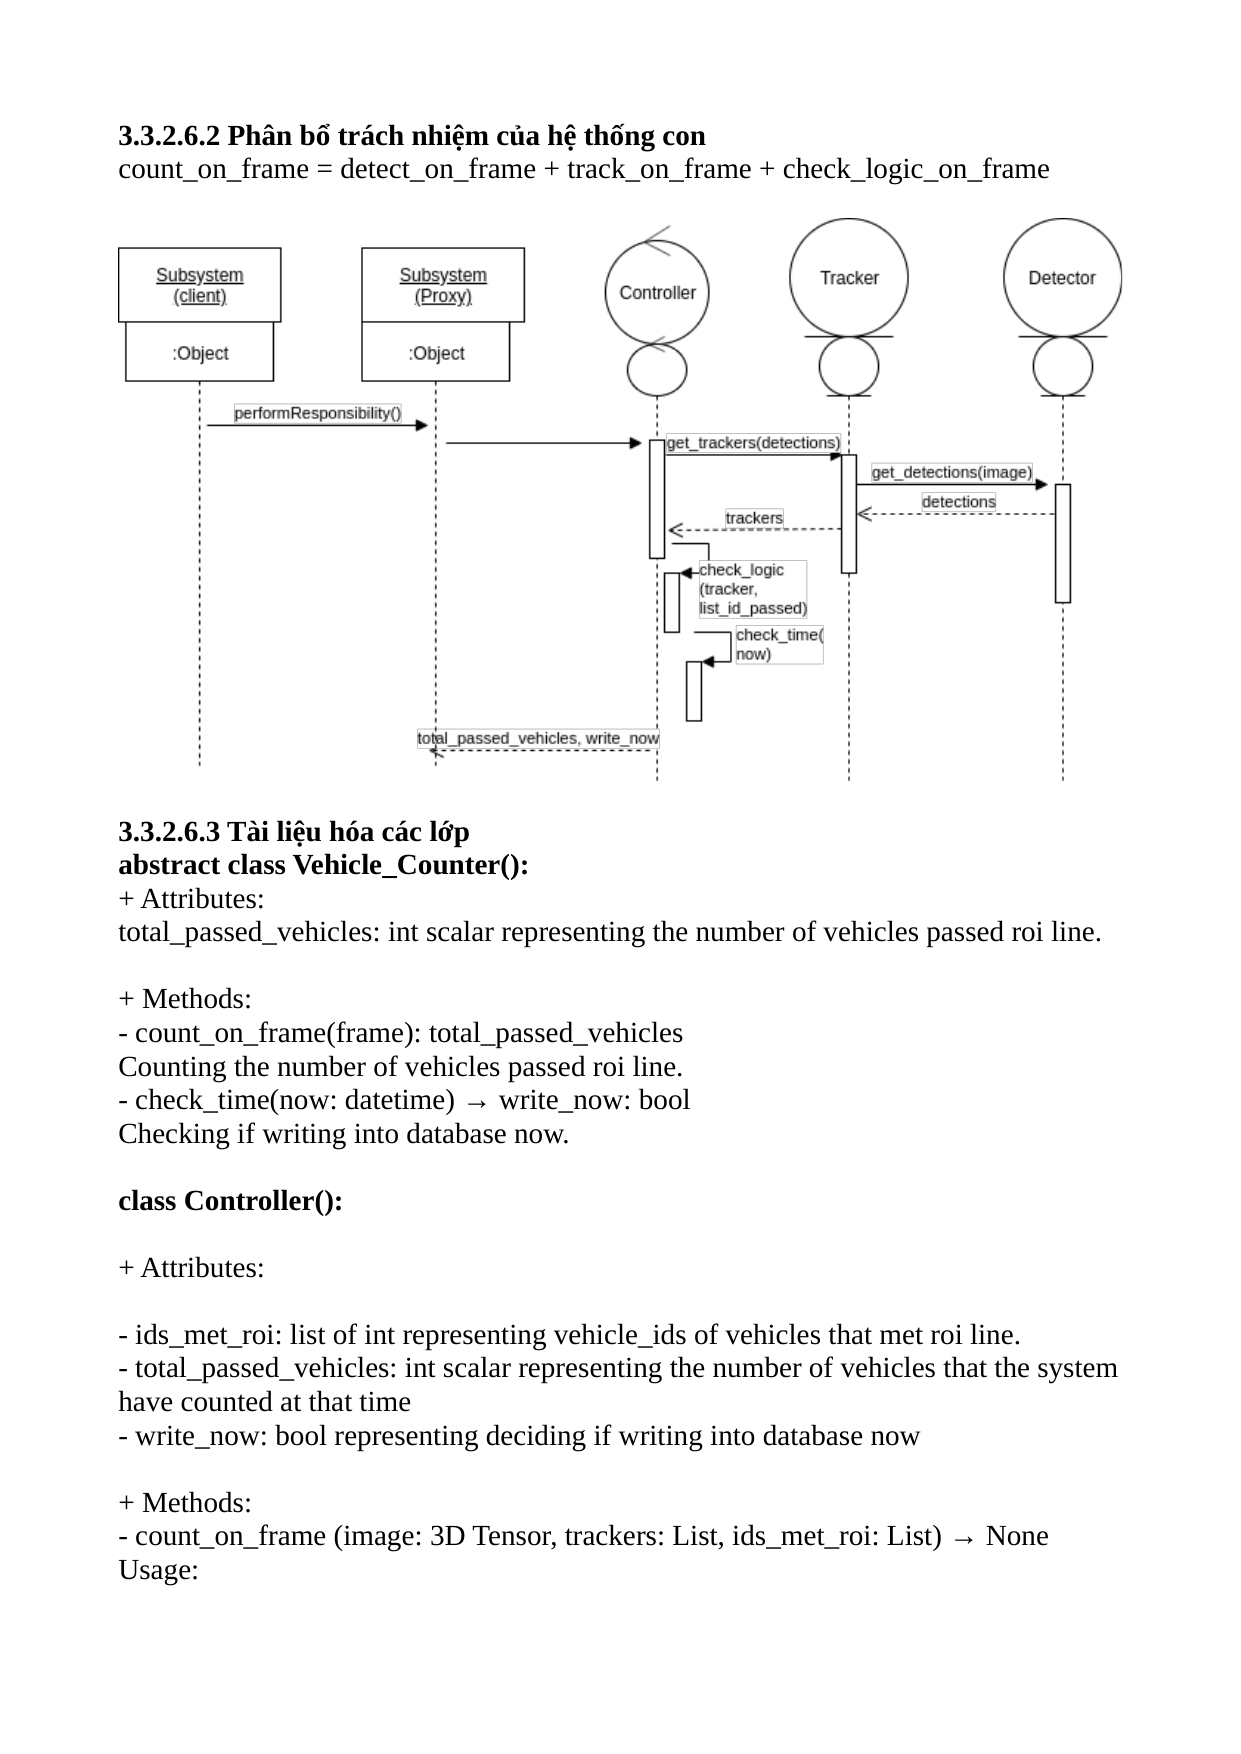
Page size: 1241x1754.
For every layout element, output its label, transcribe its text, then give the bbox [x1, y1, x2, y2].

text class Controller(): [118, 1183, 1122, 1216]
text 3.3.2.6.3 Tài liệu hóa các lớp [118, 814, 1122, 847]
text abstract class Vehicle_Counter(): [118, 847, 1122, 881]
text - write_now: bool representing deciding if writing into database now [118, 1418, 1122, 1451]
text Usage: [118, 1552, 1122, 1585]
text + Methods: [118, 1485, 1122, 1518]
text + Attributes: [118, 1250, 1122, 1283]
text - count_on_frame (image: 3D Tensor, trackers: List, ids_met_roi: List) → None [118, 1518, 1122, 1552]
text total_passed_vehicles: int scalar representing the number of vehicles passed roi line. [118, 914, 1122, 948]
text 3.3.2.6.2 Phân bổ trách nhiệm của hệ thống con [118, 118, 1122, 152]
text - ids_met_roi: list of int representing vehicle_ids of vehicles that met roi line. [118, 1317, 1122, 1351]
text + Methods: [118, 982, 1122, 1015]
text count_on_frame = detect_on_frame + track_on_frame + check_logic_on_frame [118, 152, 1122, 185]
text Counting the number of vehicles passed roi line. [118, 1049, 1122, 1082]
text Checking if writing into database now. [118, 1116, 1122, 1149]
picture [118, 218, 1123, 781]
text + Attributes: [118, 881, 1122, 914]
text - count_on_frame(frame): total_passed_vehicles [118, 1015, 1122, 1049]
text - check_time(now: datetime) → write_now: bool [118, 1082, 1122, 1116]
text - total_passed_vehicles: int scalar representing the number of vehicles that the system have counted at that time [118, 1351, 1122, 1418]
